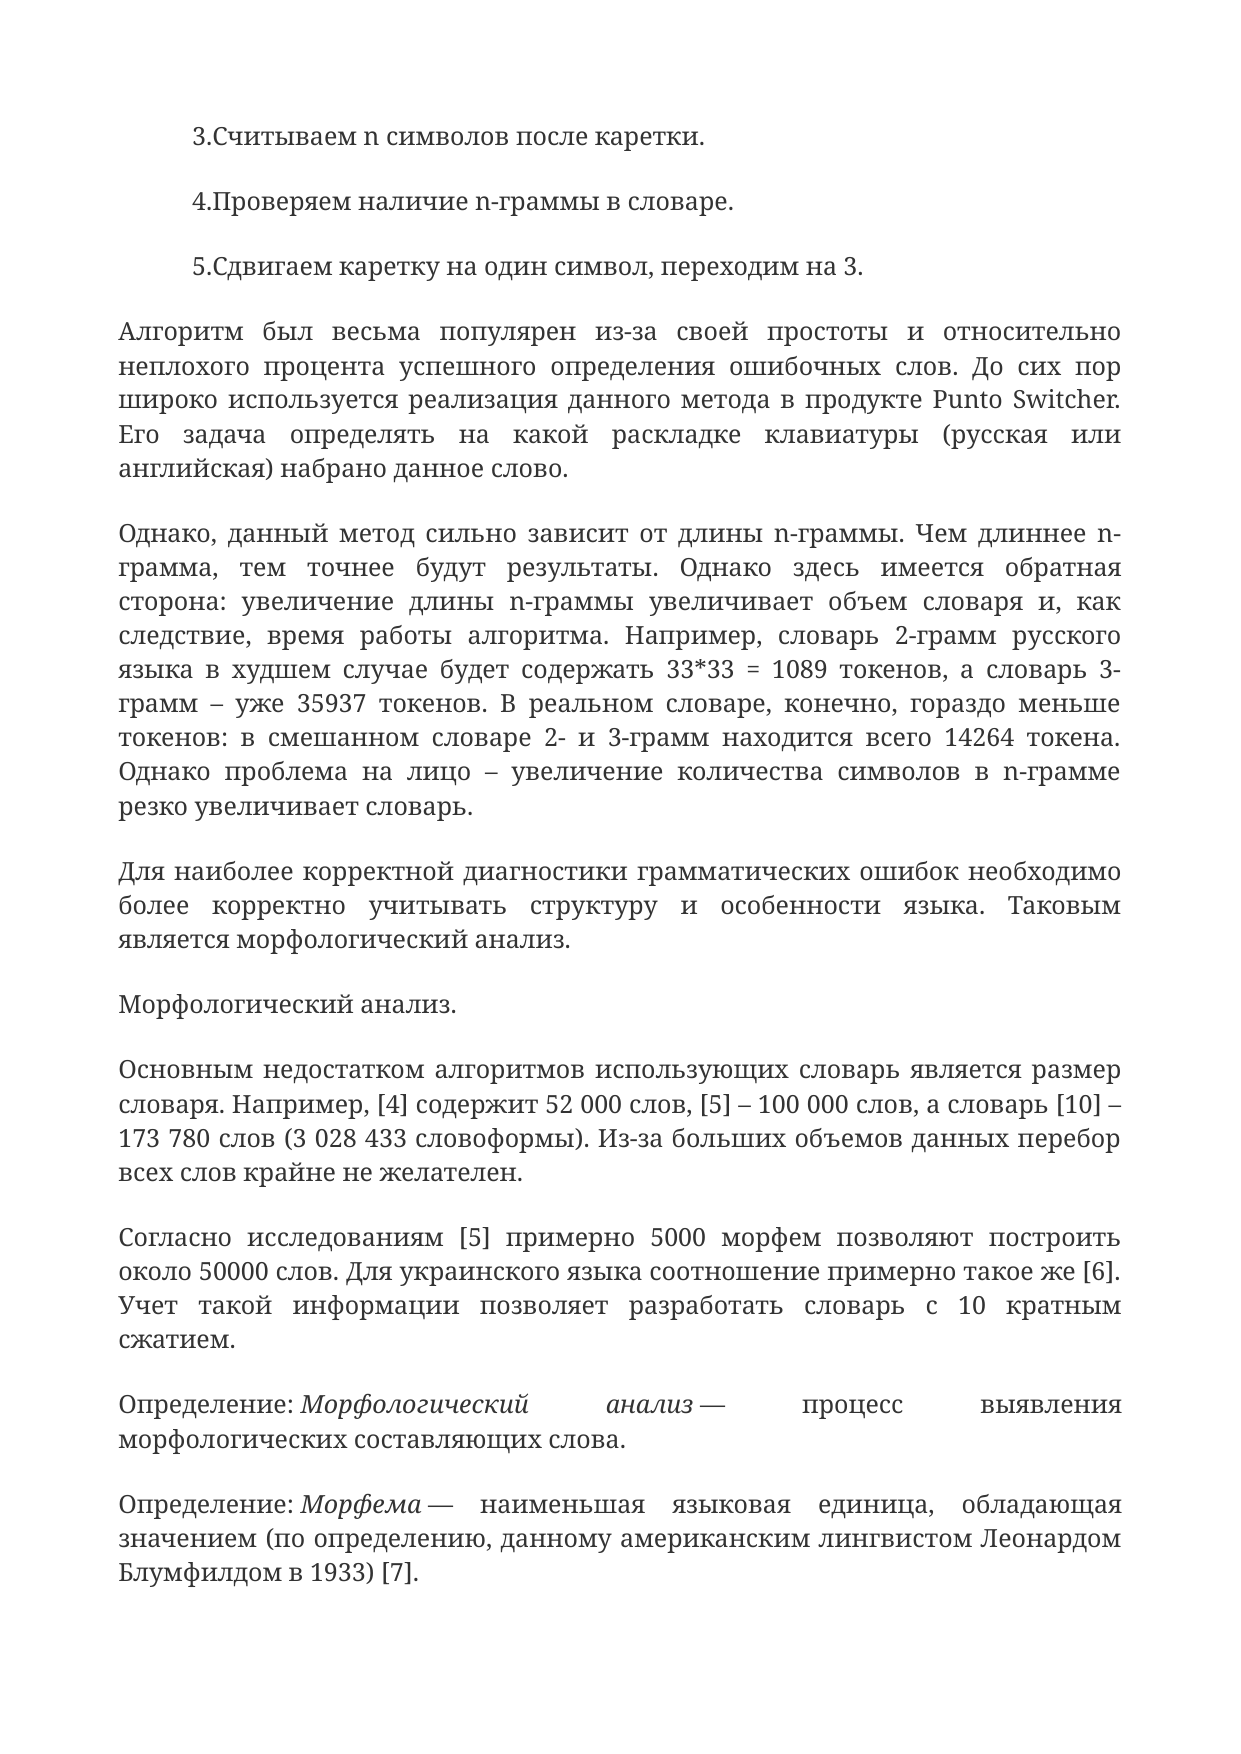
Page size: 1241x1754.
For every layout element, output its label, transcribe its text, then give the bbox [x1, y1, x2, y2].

list Сдвигаем каретку на один символ, переходим на 3. [118, 249, 1122, 283]
text Определение: Морфологический анализ — процесс выявления морфологических составляющих слова. [118, 1387, 1122, 1455]
text Согласно исследованиям [5] примерно 5000 морфем позволяют построить около 50000 слов. Для украинского языка соотношение примерно такое же [6]. Учет такой информации позволяет разработать словарь с 10 кратным сжатием. [118, 1220, 1122, 1356]
text Для наиболее корректной диагностики грамматических ошибок необходимо более корректно учитывать структуру и особенности языка. Таковым является морфологический анализ. [118, 853, 1122, 956]
text Основным недостатком алгоритмов использующих словарь является размер словаря. Например, [4] содержит 52 000 слов, [5] – 100 000 слов, а словарь [10] – 173 780 слов (3 028 433 словоформы). Из-за больших объемов данных перебор всех слов крайне не желателен. [118, 1052, 1122, 1188]
text Морфологический анализ. [118, 987, 1122, 1021]
text Определение: Морфема — наименьшая языковая единица, обладающая значением (по определению, данному американским лингвистом Леонардом Блумфилдом в 1933) [7]. [118, 1487, 1122, 1589]
list Считываем n символов после каретки. [118, 118, 1122, 152]
list Проверяем наличие n-граммы в словаре. [118, 183, 1122, 217]
text Алгоритм был весьма популярен из-за своей простоты и относительно неплохого процента успешного определения ошибочных слов. До сих пор широко используется реализация данного метода в продукте Punto Switcher. Его задача определять на какой раскладке клавиатуры (русская или английская) набрано данное слово. [118, 314, 1122, 484]
text Однако, данный метод сильно зависит от длины n-граммы. Чем длиннее n-грамма, тем точнее будут результаты. Однако здесь имеется обратная сторона: увеличение длины n-граммы увеличивает объем словаря и, как следствие, время работы алгоритма. Например, словарь 2-грамм русского языка в худшем случае будет содержать 33*33 = 1089 токенов, а словарь 3-грамм – уже 35937 токенов. В реальном словаре, конечно, гораздо меньше токенов: в смешанном словаре 2- и 3-грамм находится всего 14264 токена. Однако проблема на лицо – увеличение количества символов в n-грамме резко увеличивает словарь. [118, 516, 1122, 822]
